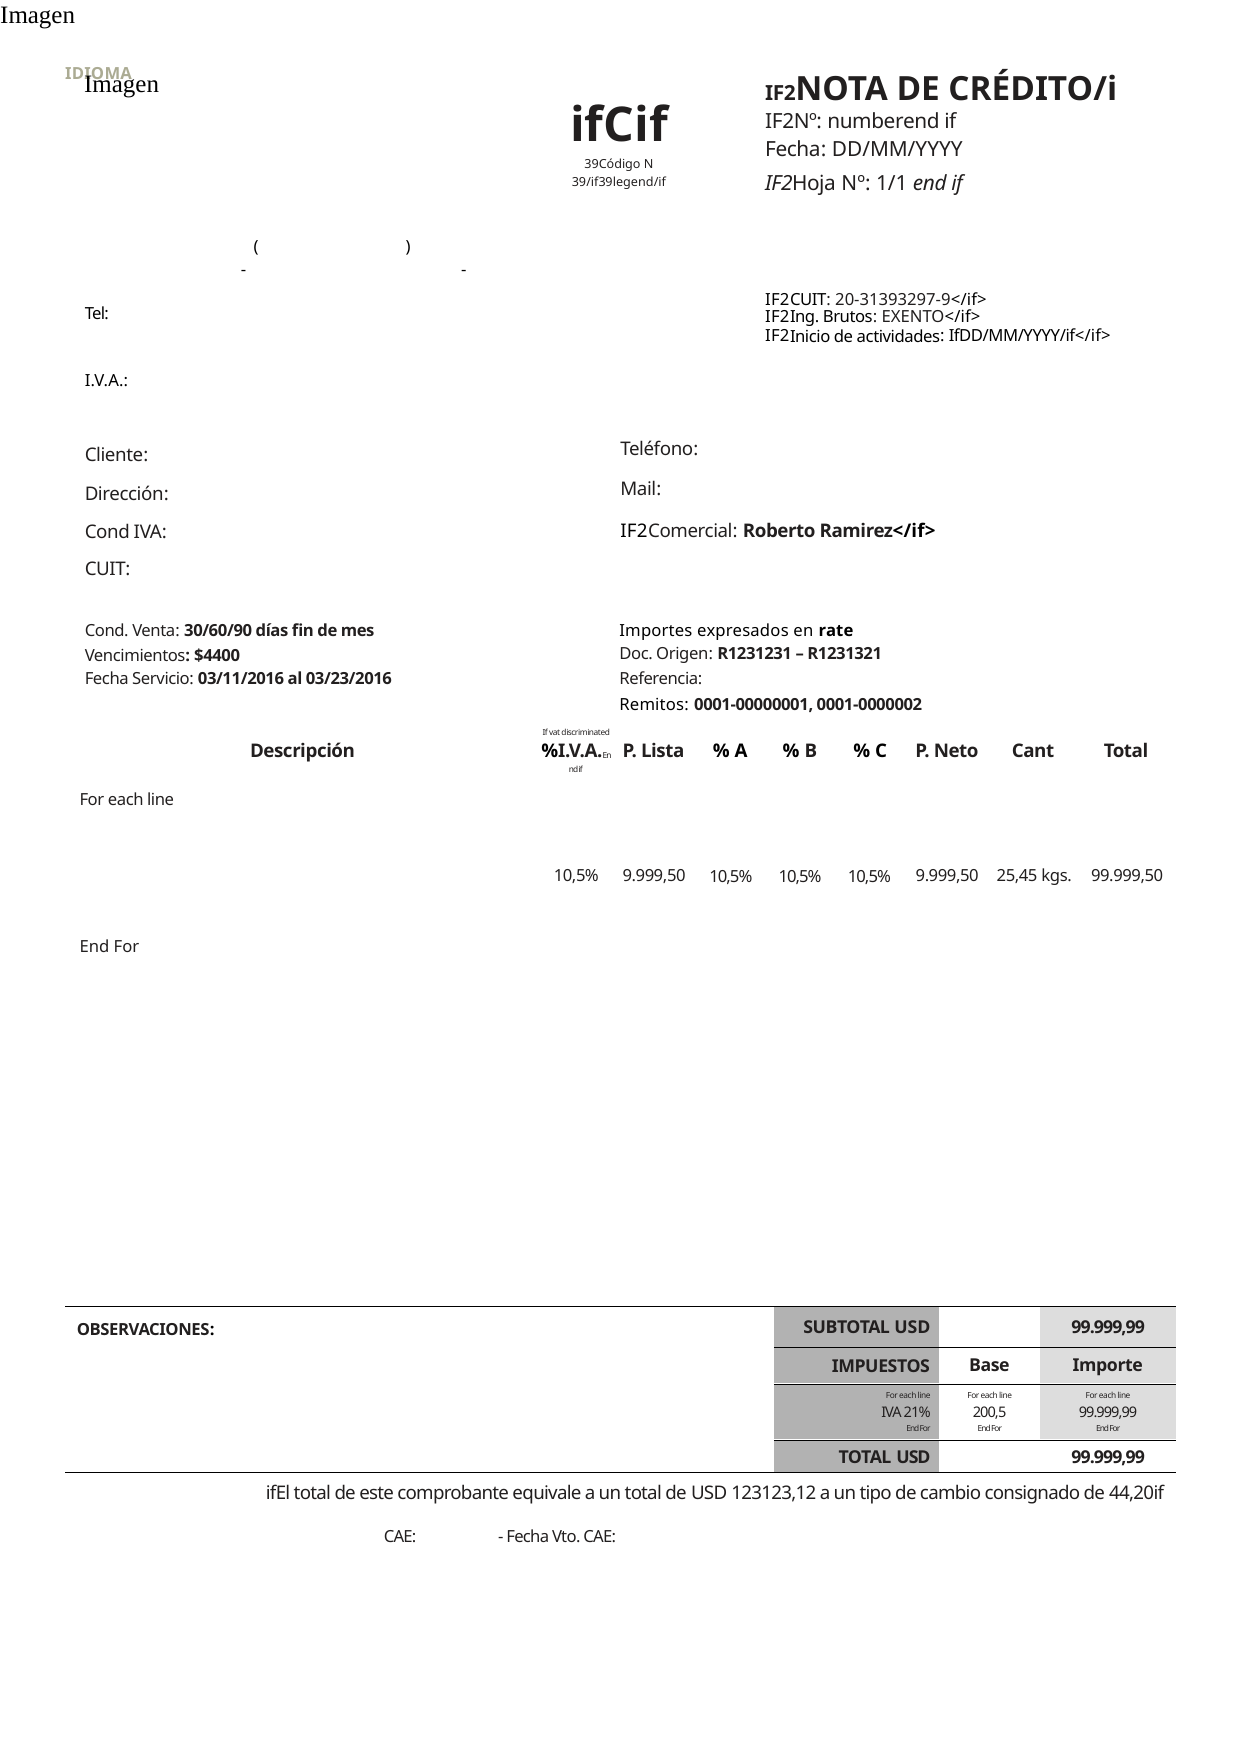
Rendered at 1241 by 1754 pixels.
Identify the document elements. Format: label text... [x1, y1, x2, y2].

table_cell [765, 929, 834, 969]
table_header For each line [60, 781, 541, 822]
table_cell [990, 929, 1078, 969]
table_cell <line.name + (line._fields.get('lot_ids') and line.lot_ids.filtered('dispatch_number') and '. Despachos: %s' % ', '.join(line.lot_ids.filtered('dispatch_number').mapped('dispatch_number')) or '')> [60, 822, 541, 929]
table_header [696, 781, 765, 822]
table_cell [1078, 929, 1176, 969]
table_cell [696, 929, 765, 969]
table_cell 10,5% [765, 822, 834, 929]
table_header [1078, 781, 1176, 822]
table_header [835, 781, 904, 822]
table_header [904, 781, 990, 822]
table_cell [541, 929, 612, 969]
table_cell 9.999,50 [612, 822, 696, 929]
table_cell 10,5% [696, 822, 765, 929]
table_cell 10,5% [835, 822, 904, 929]
table_cell [835, 929, 904, 969]
table_cell 99.999,50 [1078, 822, 1176, 929]
table_cell 9.999,50 [904, 822, 990, 929]
table_header [612, 781, 696, 822]
table_header [541, 781, 612, 822]
table_cell End For [60, 929, 541, 969]
table_cell 10,5% [541, 822, 612, 929]
table_header [765, 781, 834, 822]
table_cell [904, 929, 990, 969]
table_cell [612, 929, 696, 969]
table_cell 25,45 kgs. [990, 822, 1078, 929]
table_header [990, 781, 1078, 822]
